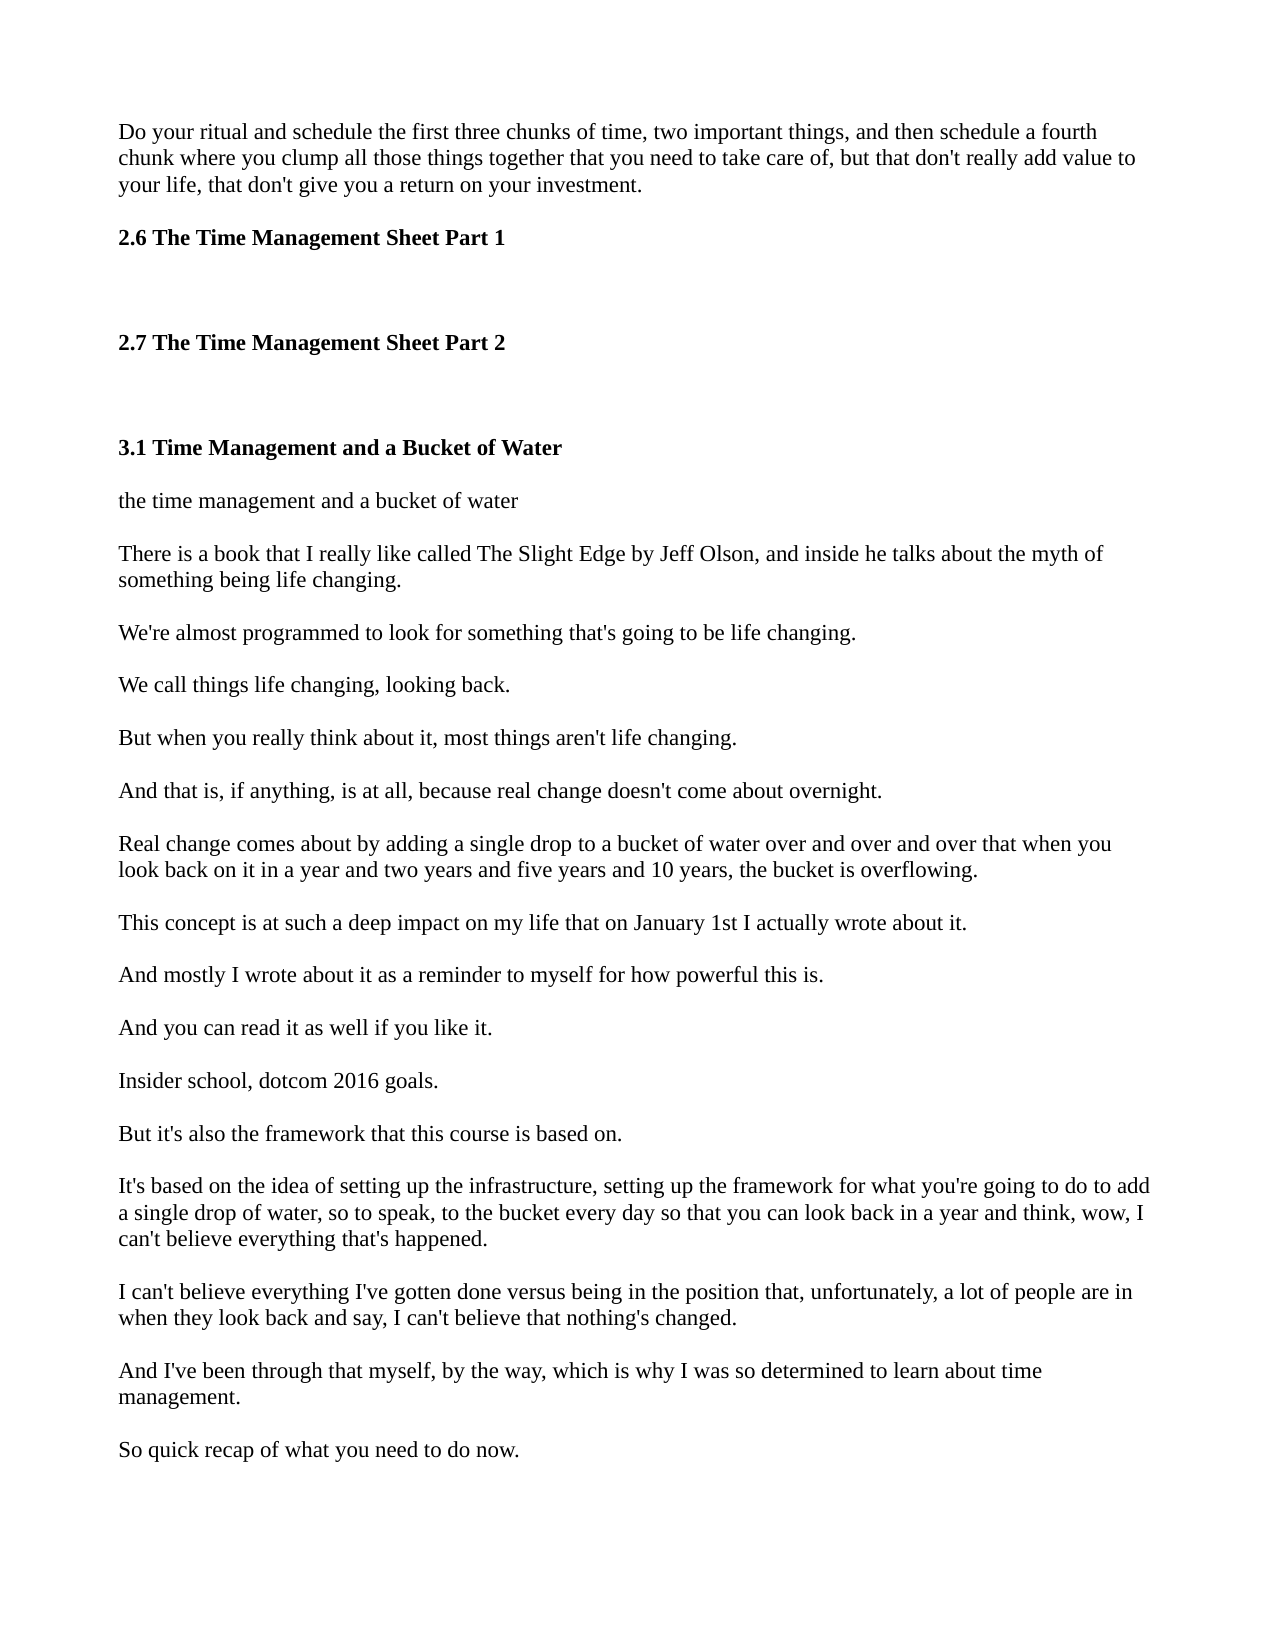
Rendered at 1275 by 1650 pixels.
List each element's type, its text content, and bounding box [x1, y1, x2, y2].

text We're almost programmed to look for something that's going to be life changing. [118, 619, 1157, 645]
text But it's also the framework that this course is based on. [118, 1119, 1157, 1146]
text 2.6 The Time Management Sheet Part 1 [118, 223, 1157, 250]
text And I've been through that myself, by the way, which is why I was so determined to learn about time management. [118, 1357, 1157, 1409]
text 2.7 The Time Management Sheet Part 2 [118, 329, 1157, 355]
text Insider school, dotcom 2016 goals. [118, 1067, 1157, 1093]
text But when you really think about it, most things aren't life changing. [118, 724, 1157, 751]
text It's based on the idea of setting up the infrastructure, setting up the framework for what you're going to do to add a single drop of water, so to speak, to the bucket every day so that you can look back in a year and think, wow, I can't believe everything that's happened. [118, 1172, 1157, 1251]
text So quick recap of what you need to do now. [118, 1436, 1157, 1462]
text There is a book that I really like called The Slight Edge by Jeff Olson, and inside he talks about the myth of something being life changing. [118, 540, 1157, 592]
text And you can read it as well if you like it. [118, 1014, 1157, 1041]
text Do your ritual and schedule the first three chunks of time, two important things, and then schedule a fourth chunk where you clump all those things together that you need to take care of, but that don't really add value to your life, that don't give you a return on your investment. [118, 118, 1157, 197]
text Real change comes about by adding a single drop to a bucket of water over and over and over that when you look back on it in a year and two years and five years and 10 years, the bucket is overflowing. [118, 830, 1157, 882]
text 3.1 Time Management and a Bucket of Water [118, 434, 1157, 461]
text And that is, if anything, is at all, because real change doesn't come about overnight. [118, 777, 1157, 803]
text And mostly I wrote about it as a reminder to myself for how powerful this is. [118, 961, 1157, 988]
text We call things life changing, looking back. [118, 672, 1157, 698]
text the time management and a bucket of water [118, 487, 1157, 513]
text This concept is at such a deep impact on my life that on January 1st I actually wrote about it. [118, 909, 1157, 935]
text I can't believe everything I've gotten done versus being in the position that, unfortunately, a lot of people are in when they look back and say, I can't believe that nothing's changed. [118, 1278, 1157, 1330]
